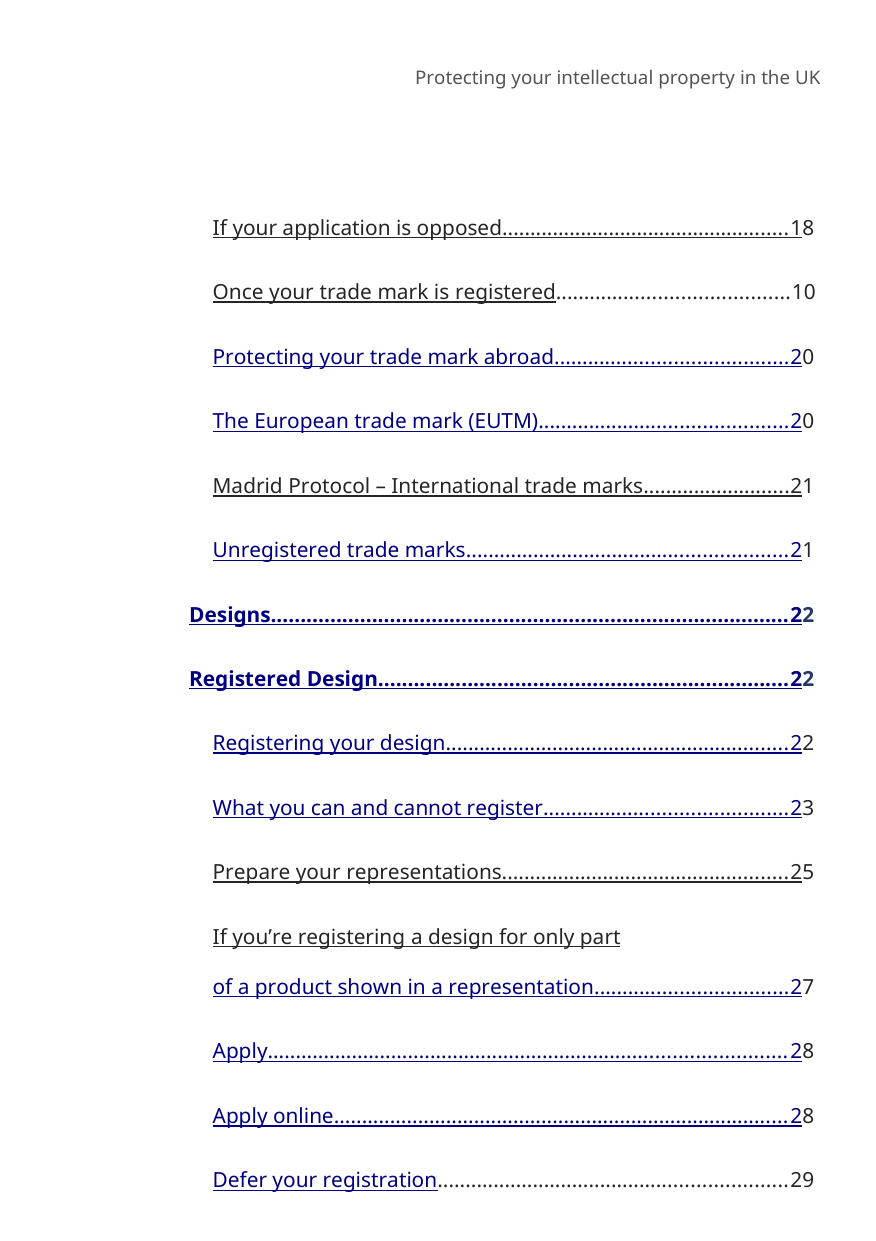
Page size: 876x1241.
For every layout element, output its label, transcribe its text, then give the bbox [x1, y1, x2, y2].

text of a product shown in a representation 27 [212, 972, 829, 1000]
text Apply 28 [212, 1036, 829, 1065]
text Defer your registration 29 [212, 1166, 829, 1194]
text The European trade mark (EUTM) 20 [212, 406, 829, 435]
text If you’re registering a design for only part [212, 922, 829, 950]
text Registering your design 22 [212, 728, 829, 757]
text Prepare your representations 25 [212, 857, 829, 886]
text What you can and cannot register 23 [212, 793, 829, 821]
text Registered Design 22 [189, 664, 829, 692]
text Protecting your trade mark abroad 20 [212, 342, 829, 370]
text Unregistered trade marks 21 [212, 536, 829, 564]
subtitle Designs 22 [189, 600, 829, 628]
text Apply online 28 [212, 1101, 829, 1129]
text Madrid Protocol – International trade marks 21 [212, 471, 829, 499]
text If your application is opposed 18 [212, 213, 829, 241]
text Once your trade mark is registered 10 [212, 277, 829, 306]
